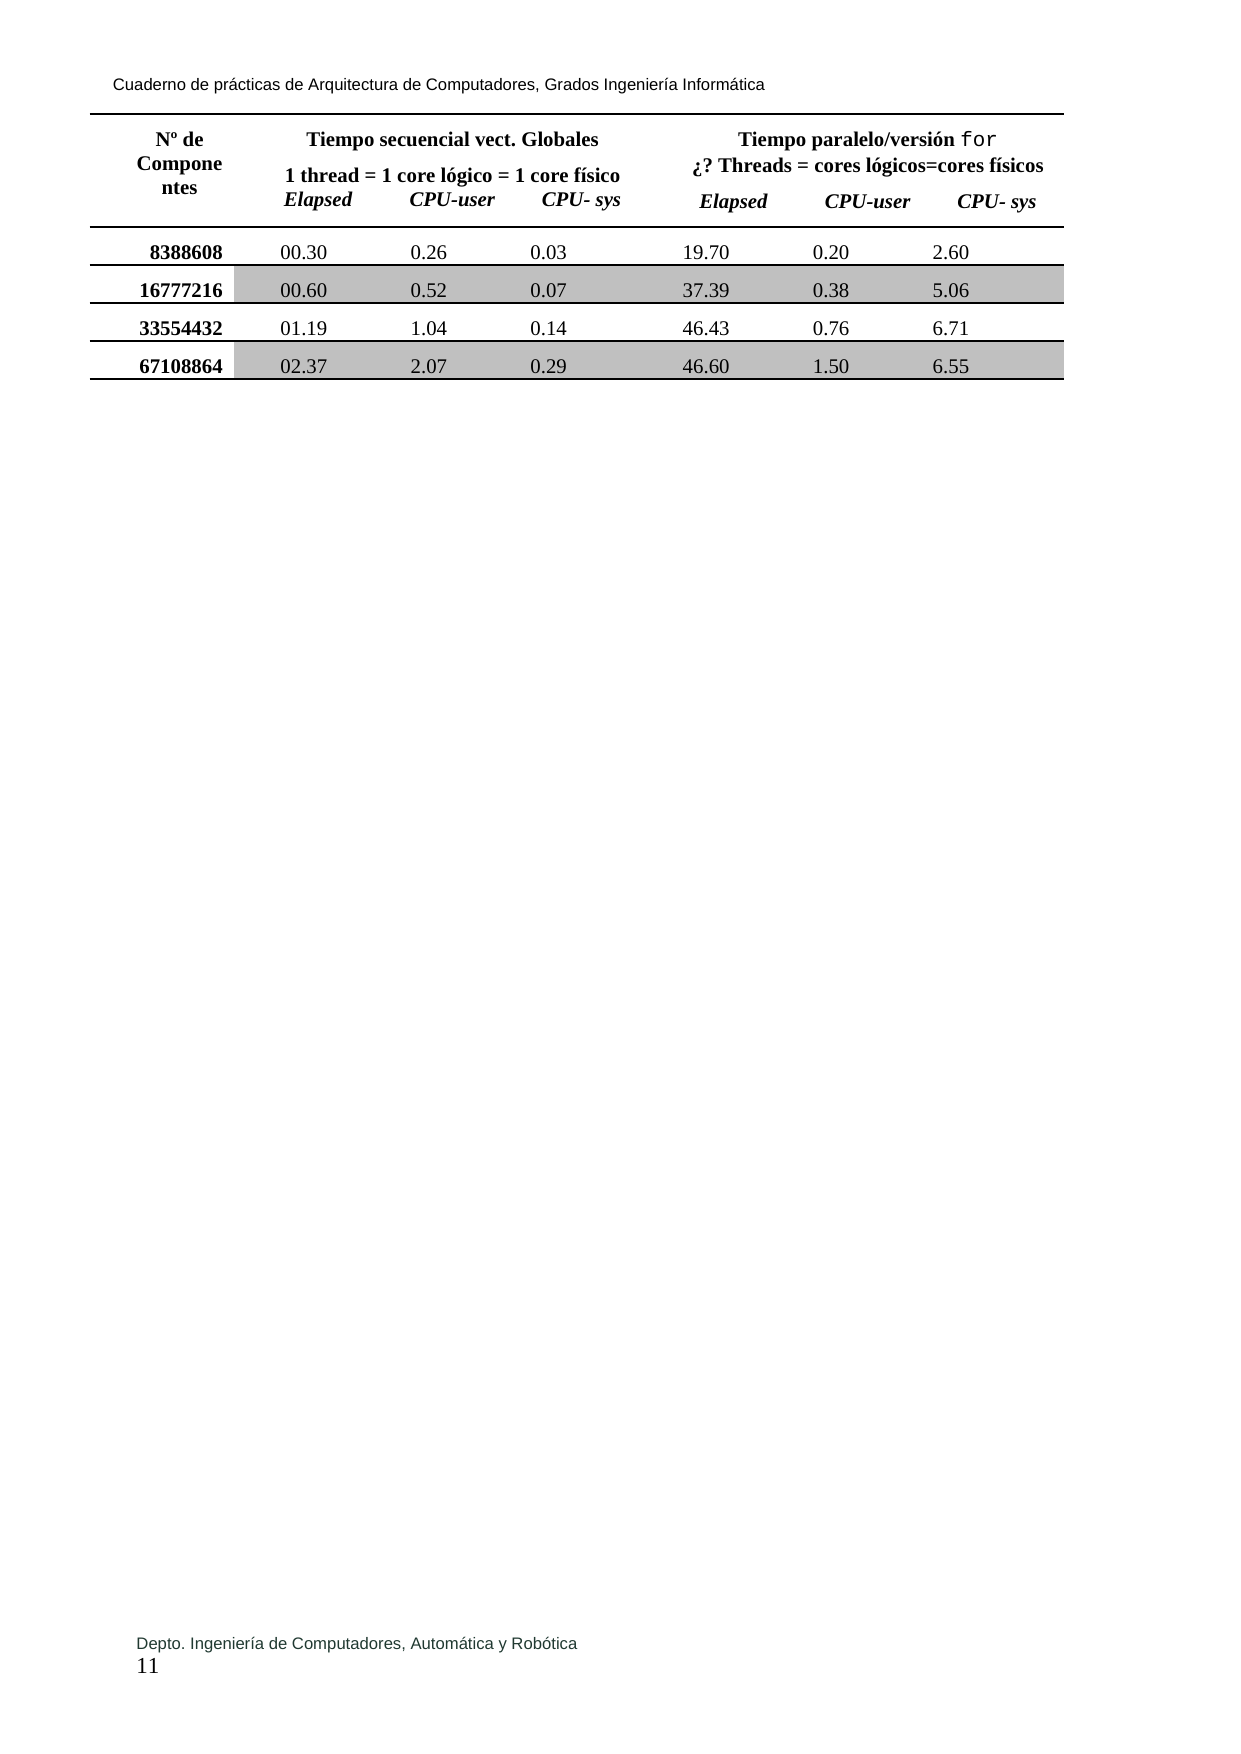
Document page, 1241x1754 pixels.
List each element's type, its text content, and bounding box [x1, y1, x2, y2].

table_cell 8388608 [90, 228, 233, 264]
table_cell 19.70 0.20 2.60 [636, 228, 1064, 264]
table_cell 37.39 0.38 5.06 [636, 266, 1064, 302]
table_cell 67108864 [90, 342, 233, 378]
table_cell 00.60 0.52 0.07 [234, 266, 636, 302]
table_cell 00.30 0.26 0.03 [234, 228, 636, 264]
table_cell [78, 113, 1135, 547]
table_header Tiempo paralelo/versión for ¿? Threads = cores lógicos=cores físicos Elapsed CPU-user CPU- sys [636, 115, 1064, 226]
table_cell 46.43 0.76 6.71 [636, 304, 1064, 340]
table_cell 01.19 1.04 0.14 [234, 304, 636, 340]
table_cell 46.60 1.50 6.55 [636, 342, 1064, 378]
table_cell 02.37 2.07 0.29 [234, 342, 636, 378]
table_cell 16777216 [90, 266, 233, 302]
table_cell 33554432 [90, 304, 233, 340]
table_header Nº de Componentes [90, 115, 233, 226]
table_header Tiempo secuencial vect. Globales 1 thread = 1 core lógico = 1 core físico Elapsed CPU-user CPU- sys [234, 115, 636, 226]
